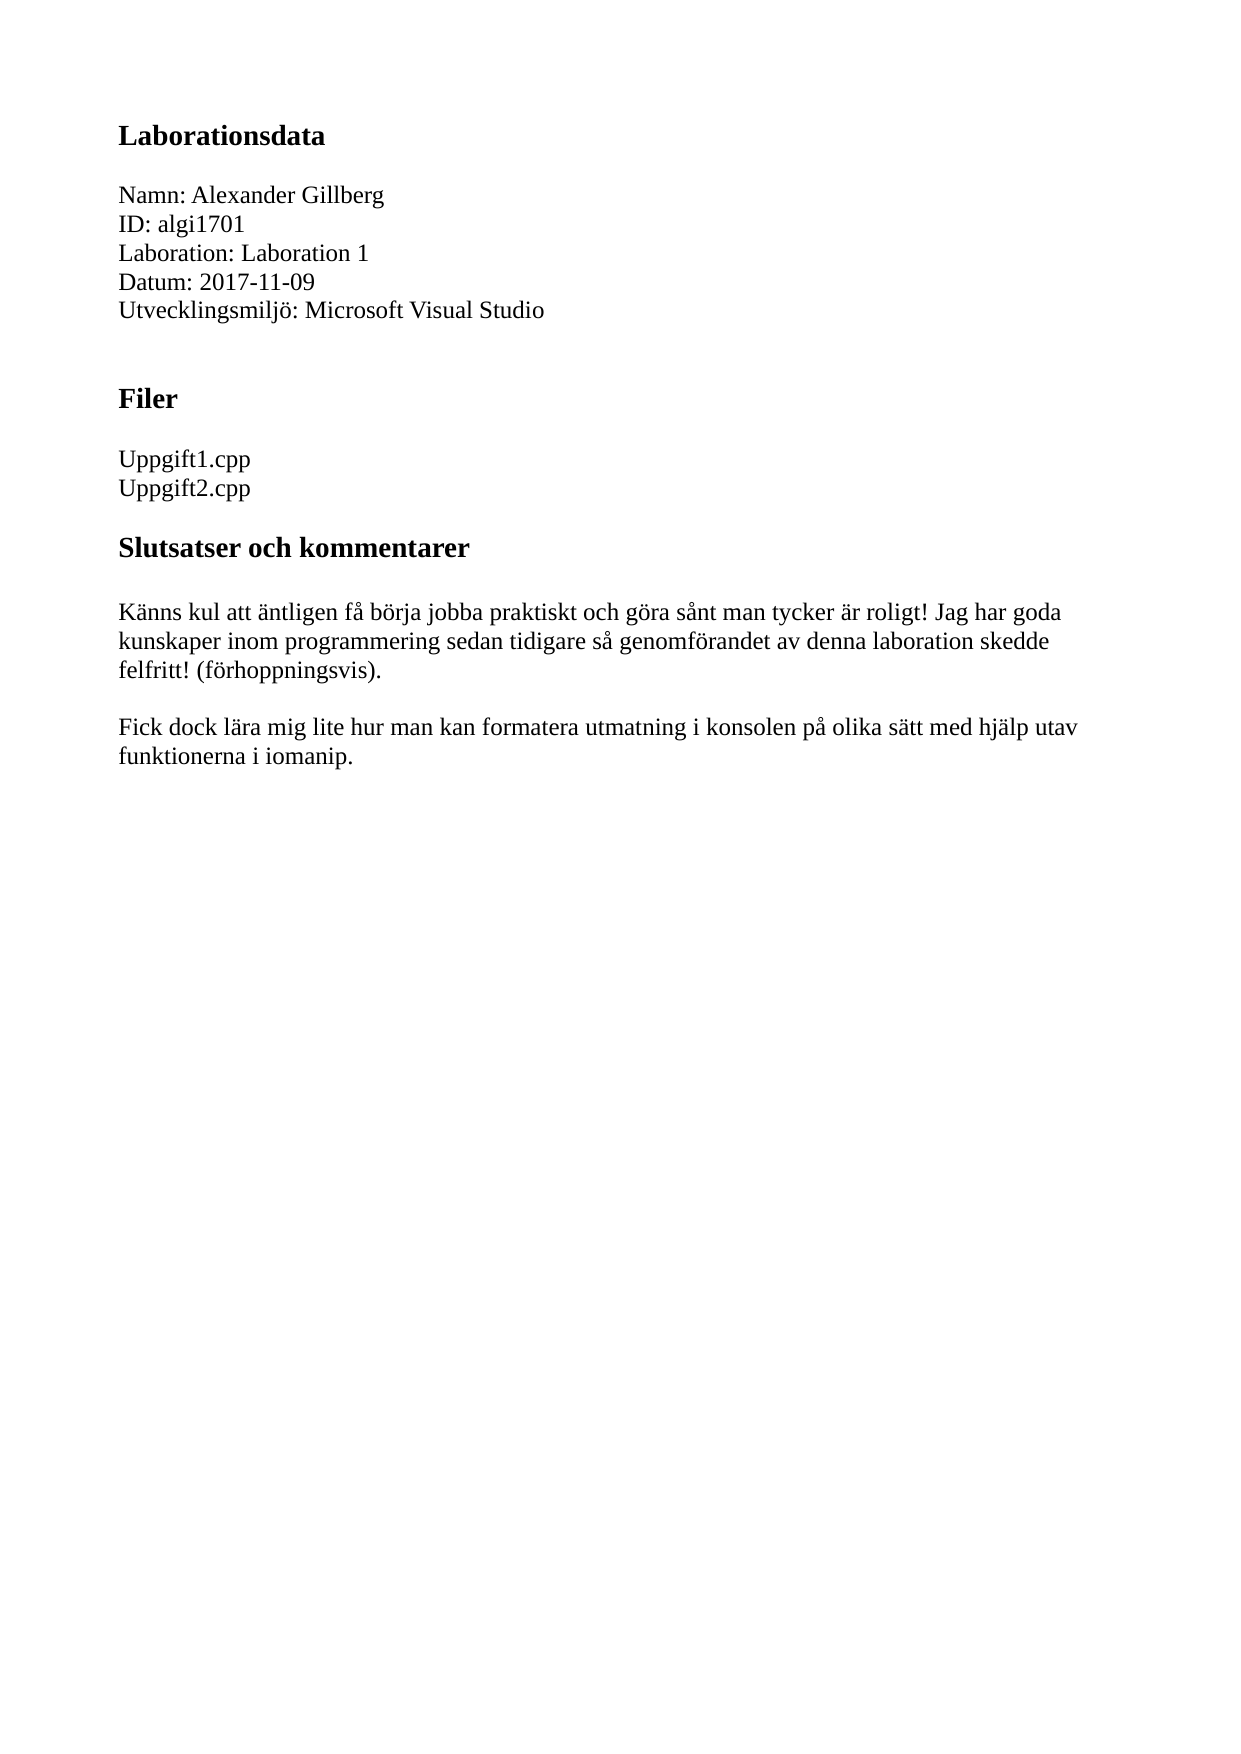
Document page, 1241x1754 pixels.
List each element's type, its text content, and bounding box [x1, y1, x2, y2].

text Känns kul att äntligen få börja jobba praktiskt och göra sånt man tycker är roligt! Jag har goda kunskaper inom programmering sedan tidigare så genomförandet av denna laboration skedde felfritt! (förhoppningsvis). [118, 597, 1122, 683]
text Filer [118, 382, 1122, 415]
text Namn: Alexander Gillberg [118, 180, 1122, 209]
text ID: algi1701 [118, 209, 1122, 238]
text Uppgift1.cpp [118, 444, 1122, 473]
text Uppgift2.cpp [118, 473, 1122, 501]
text Fick dock lära mig lite hur man kan formatera utmatning i konsolen på olika sätt med hjälp utav funktionerna i iomanip. [118, 712, 1122, 770]
text Slutsatser och kommentarer [118, 530, 1122, 564]
text Utvecklingsmiljö: Microsoft Visual Studio [118, 295, 1122, 324]
text Datum: 2017-11-09 [118, 267, 1122, 295]
text Laboration: Laboration 1 [118, 238, 1122, 267]
text Laborationsdata [118, 118, 1122, 152]
